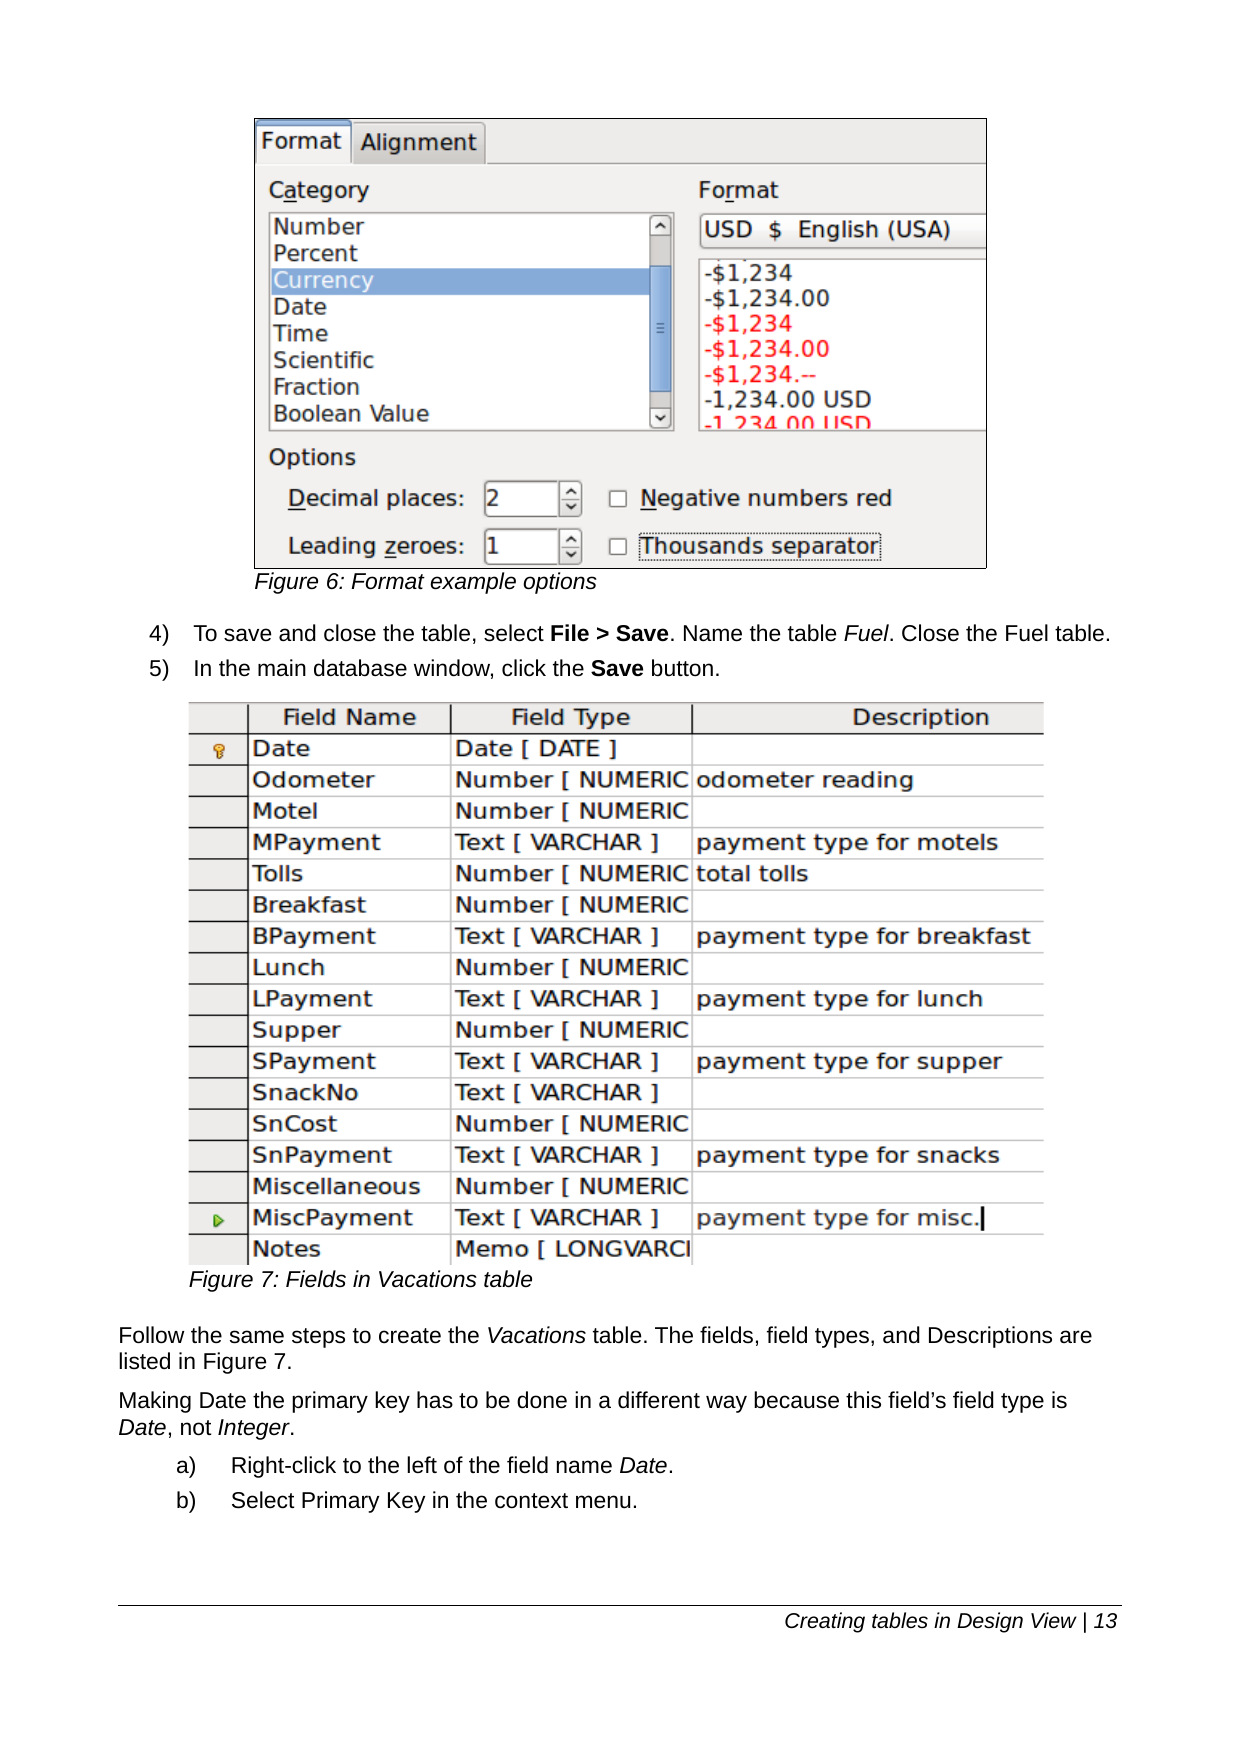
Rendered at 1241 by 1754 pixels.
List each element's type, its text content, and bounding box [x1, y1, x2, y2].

list Select Primary Key in the context menu. [169, 1487, 1122, 1514]
text Figure 7: Fields in Vacations table [188, 1266, 1052, 1293]
picture [188, 702, 1044, 1265]
text Making Date the primary key has to be done in a different way because this field’s field type is Date, not Integer. [118, 1387, 1122, 1440]
text Follow the same steps to create the Vacations table. The fields, field types, and Descriptions are listed in Figure 7. [118, 1322, 1122, 1374]
list To save and close the table, select File > Save. Name the table Fuel. Close the Fuel table. [169, 620, 1122, 646]
picture [255, 119, 986, 568]
list Right-click to the left of the field name Date. [169, 1452, 1122, 1479]
list In the main database window, click the Save button. [169, 655, 1122, 682]
text Figure 6: Format example options [254, 569, 986, 594]
